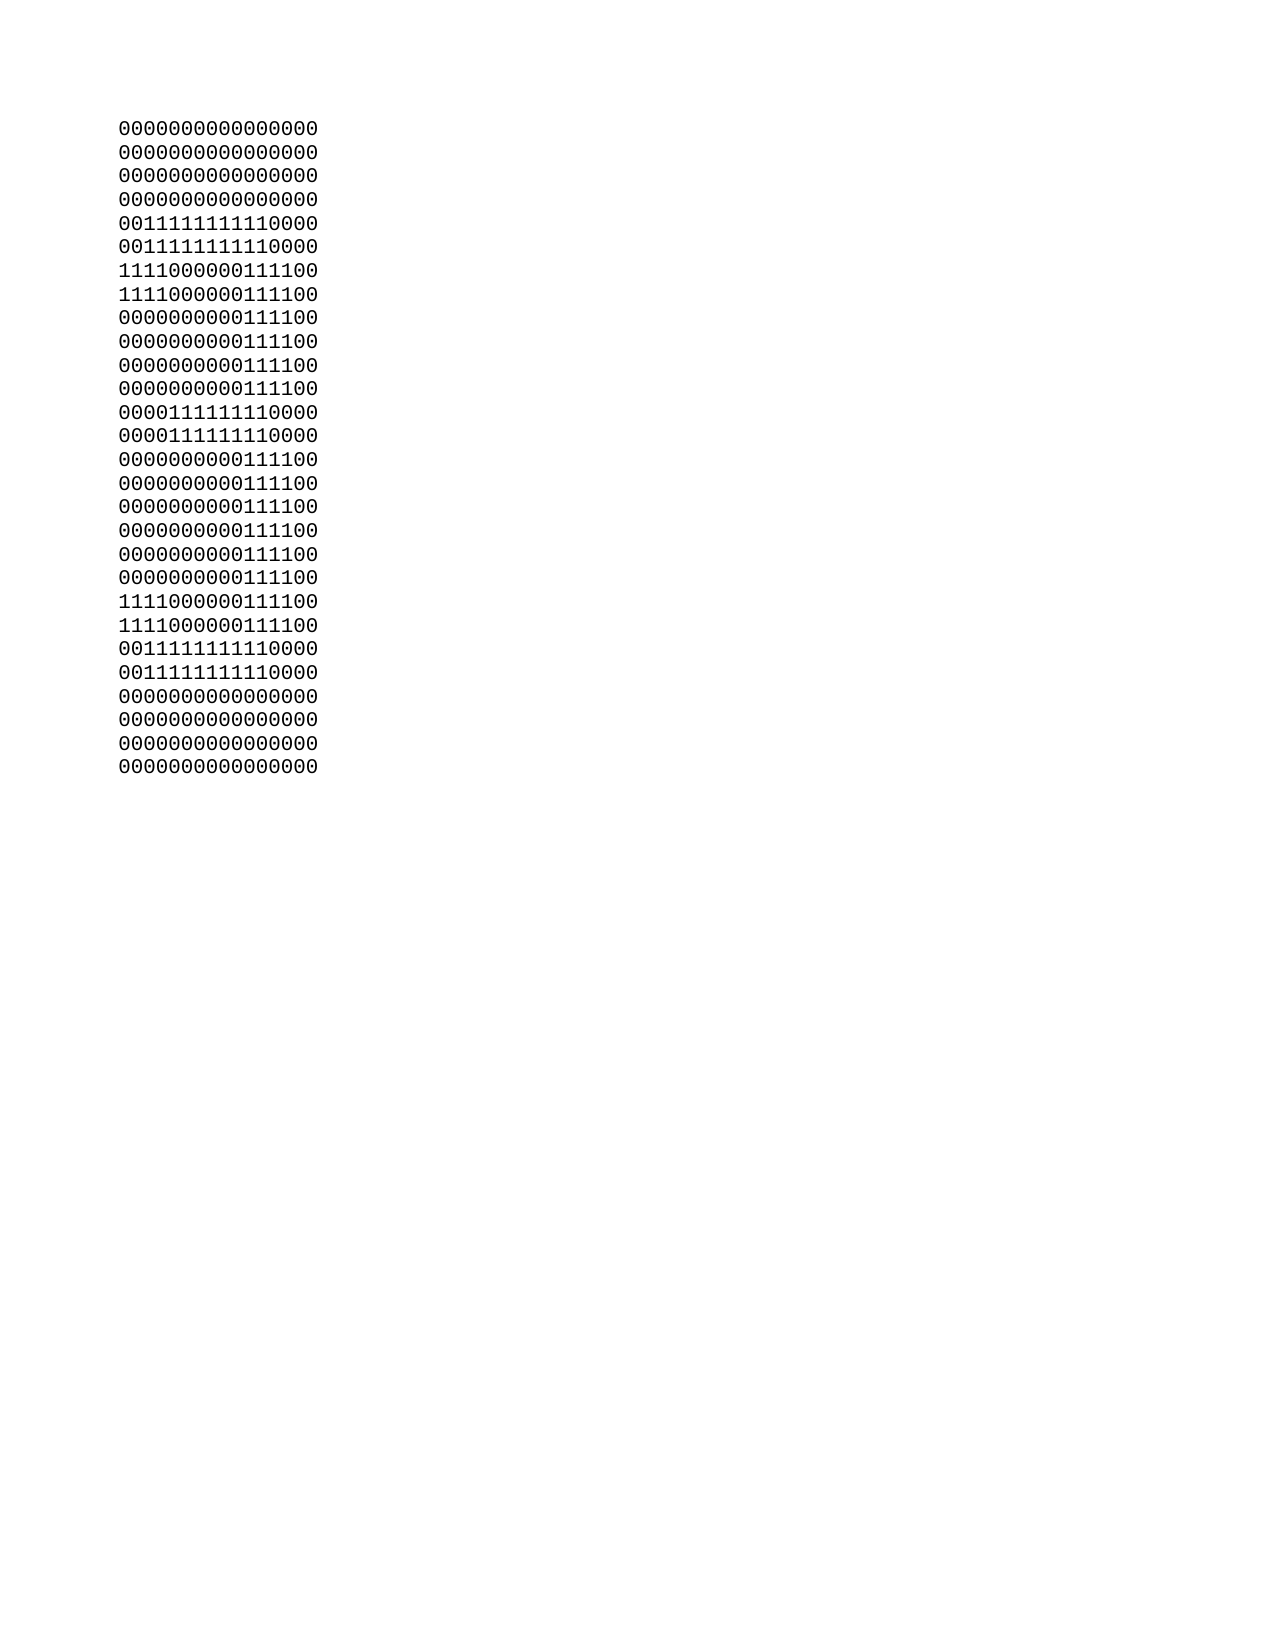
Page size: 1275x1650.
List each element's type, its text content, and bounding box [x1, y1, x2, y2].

text 0000000000000000 [118, 757, 1157, 780]
text 0000000000111100 [118, 473, 1157, 496]
text 0011111111110000 [118, 638, 1157, 662]
text 0000000000111100 [118, 567, 1157, 591]
text 0011111111110000 [118, 662, 1157, 686]
text 0011111111110000 [118, 213, 1157, 236]
text 0000000000000000 [118, 118, 1157, 142]
text 1111000000111100 [118, 591, 1157, 615]
text 0000000000111100 [118, 354, 1157, 378]
text 0000000000111100 [118, 449, 1157, 473]
text 0000000000111100 [118, 378, 1157, 402]
text 0000000000111100 [118, 496, 1157, 520]
text 1111000000111100 [118, 284, 1157, 307]
text 0000000000111100 [118, 544, 1157, 567]
text 0000000000000000 [118, 165, 1157, 189]
text 0000000000000000 [118, 733, 1157, 757]
text 0000000000111100 [118, 520, 1157, 544]
text 0000000000000000 [118, 686, 1157, 709]
text 0000111111110000 [118, 402, 1157, 426]
text 0000111111110000 [118, 426, 1157, 449]
text 1111000000111100 [118, 615, 1157, 638]
text 0000000000000000 [118, 709, 1157, 733]
text 0011111111110000 [118, 236, 1157, 260]
text 0000000000111100 [118, 331, 1157, 354]
text 1111000000111100 [118, 260, 1157, 284]
text 0000000000111100 [118, 307, 1157, 331]
text 0000000000000000 [118, 189, 1157, 213]
text 0000000000000000 [118, 142, 1157, 165]
